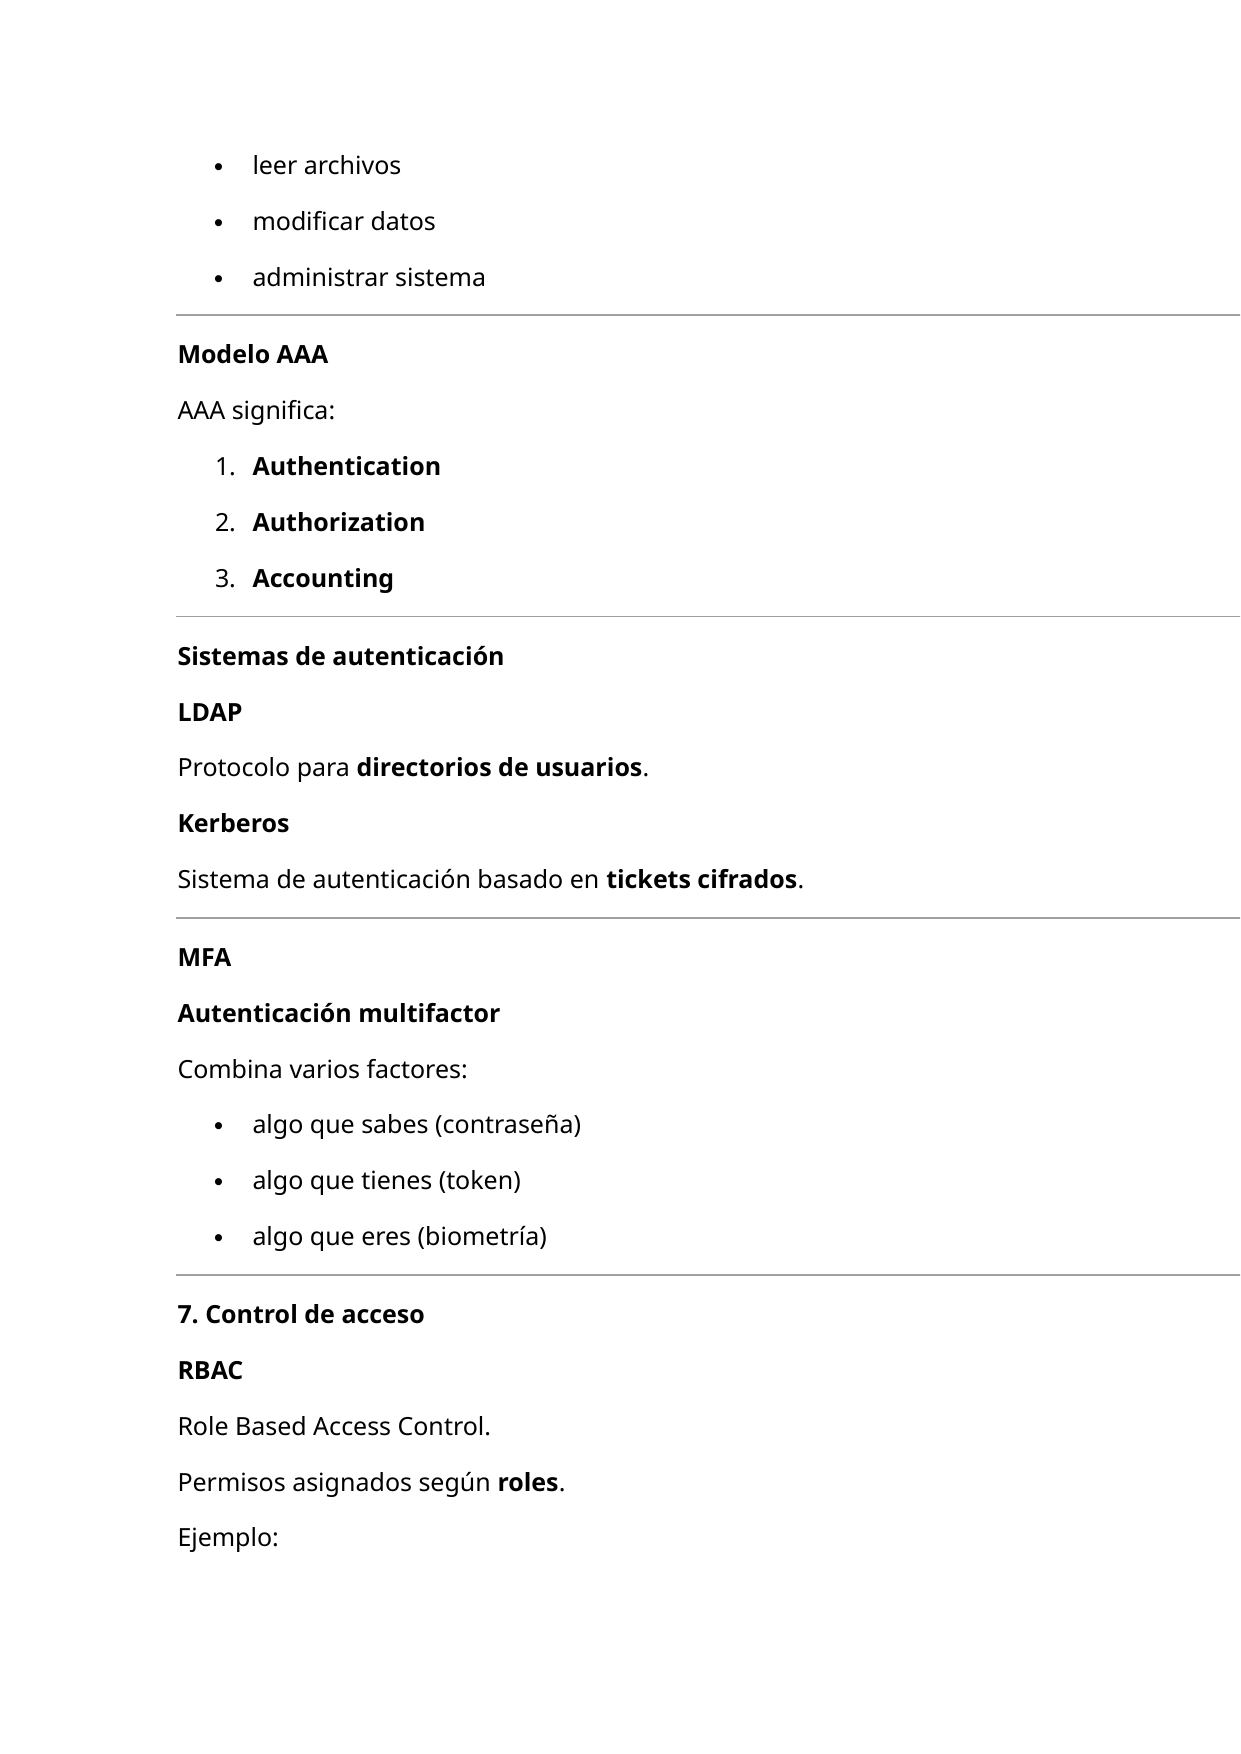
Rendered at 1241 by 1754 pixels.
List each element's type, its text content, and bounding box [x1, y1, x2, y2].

list Accounting [215, 561, 1063, 594]
list administrar sistema [215, 259, 1063, 293]
list Authentication [215, 449, 1063, 483]
text Kerberos [177, 806, 1063, 840]
text AAA significa: [177, 393, 1063, 427]
list Authorization [215, 505, 1063, 539]
text LDAP [177, 694, 1063, 728]
text Modelo AAA [177, 337, 1063, 371]
text RBAC [177, 1353, 1063, 1387]
text Permisos asignados según roles. [177, 1464, 1063, 1498]
text 7. Control de acceso [177, 1297, 1063, 1331]
list algo que eres (biometría) [215, 1219, 1063, 1253]
text MFA [177, 940, 1063, 974]
text Sistema de autenticación basado en tickets cifrados. [177, 862, 1063, 896]
text Role Based Access Control. [177, 1408, 1063, 1442]
text Ejemplo: [177, 1520, 1063, 1554]
text Protocolo para directorios de usuarios. [177, 750, 1063, 784]
text Combina varios factores: [177, 1051, 1063, 1085]
list algo que tienes (token) [215, 1163, 1063, 1197]
list leer archivos [215, 148, 1063, 182]
text Sistemas de autenticación [177, 638, 1063, 672]
text Autenticación multifactor [177, 996, 1063, 1029]
list modificar datos [215, 203, 1063, 237]
list algo que sabes (contraseña) [215, 1107, 1063, 1141]
